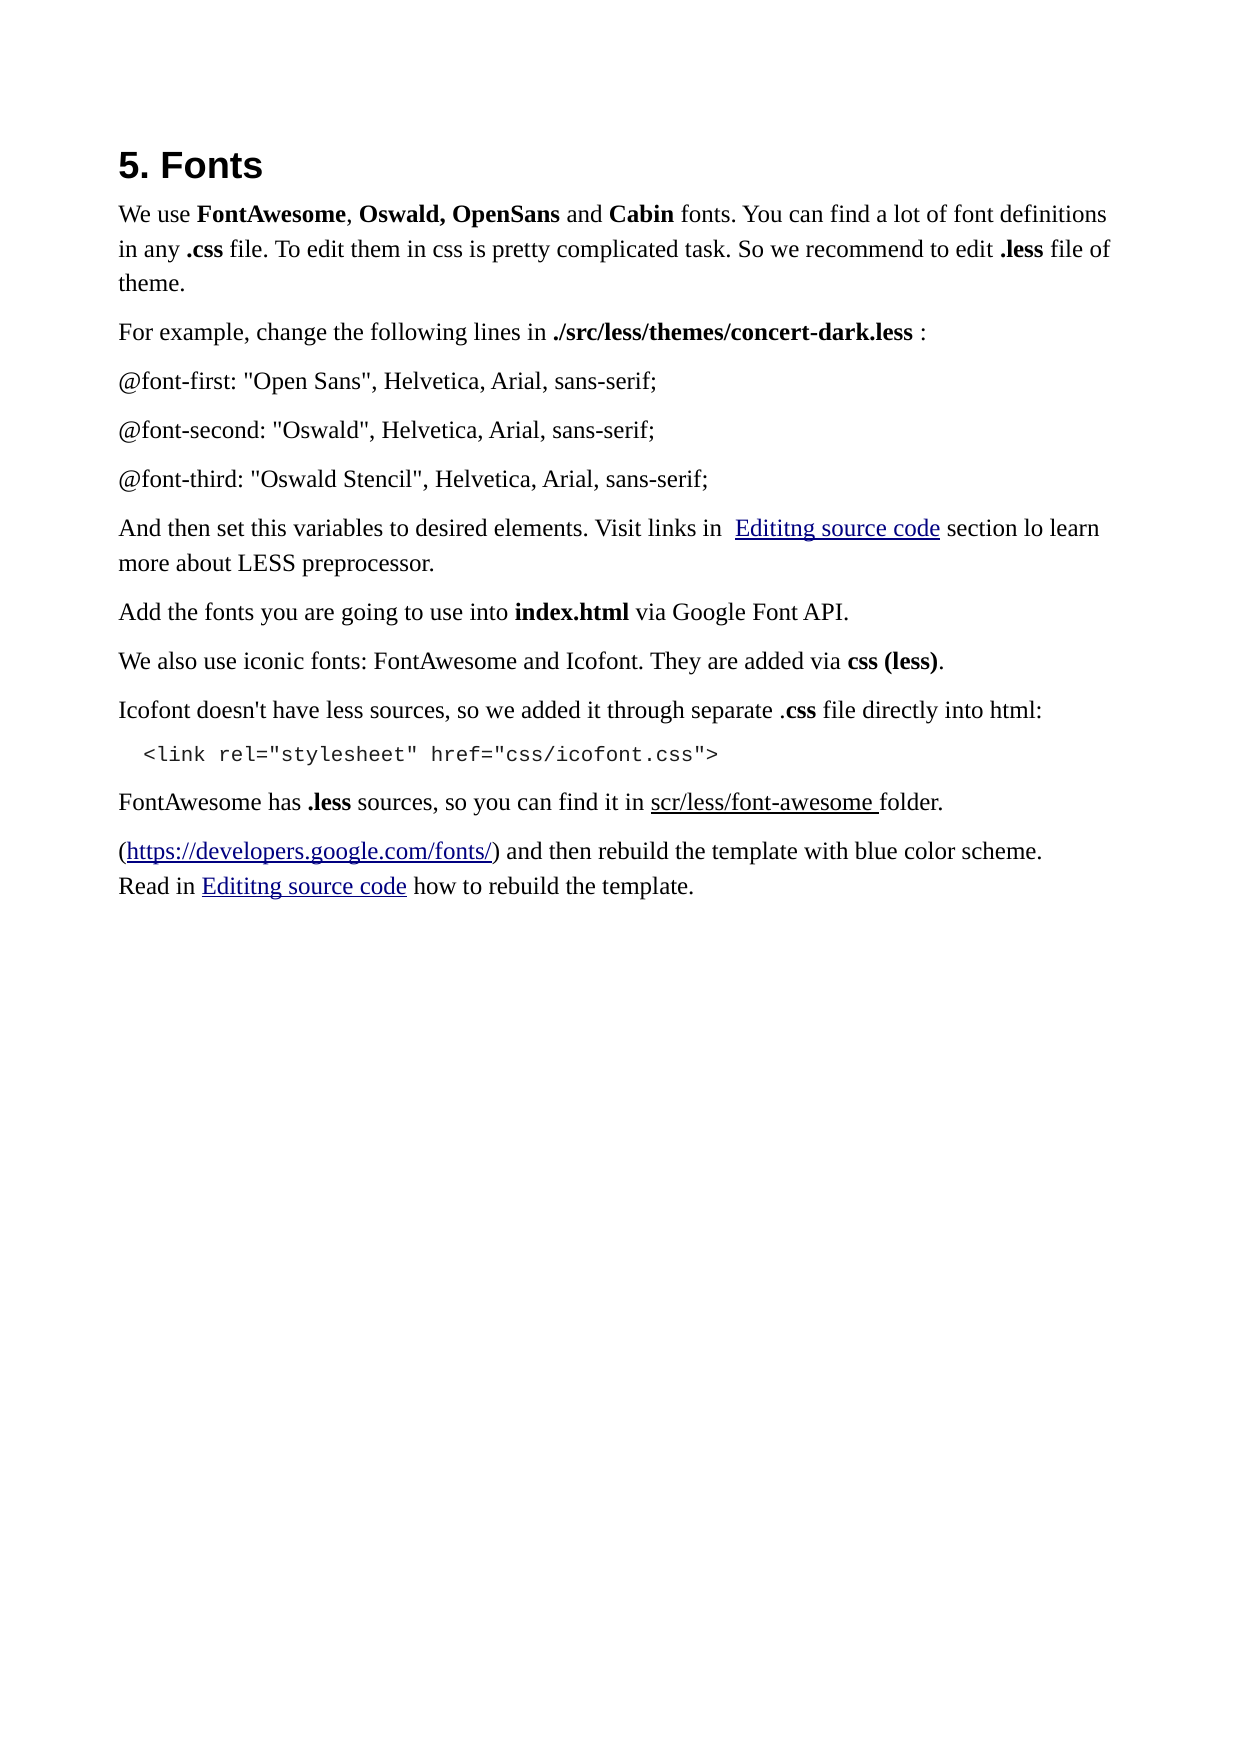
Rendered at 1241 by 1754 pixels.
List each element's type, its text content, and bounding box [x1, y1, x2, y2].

text @font-third: "Oswald Stencil", Helvetica, Arial, sans-serif; [118, 464, 1122, 493]
text Icofont doesn't have less sources, so we added it through separate .css file directly into html: [118, 695, 1122, 724]
text FontAwesome has .less sources, so you can find it in scr/less/font-awesome folder. [118, 787, 1122, 816]
text We also use iconic fonts: FontAwesome and Icofont. They are added via css (less). [118, 646, 1122, 675]
text (https://developers.google.com/fonts/) and then rebuild the template with blue color scheme. Read in Edititng source code how to rebuild the template. [118, 836, 1122, 899]
text @font-first: "Open Sans", Helvetica, Arial, sans-serif; [118, 366, 1122, 395]
text Add the fonts you are going to use into index.html via Google Font API. [118, 597, 1122, 626]
subtitle 5. Fonts [118, 143, 1122, 187]
text And then set this variables to desired elements. Visit links in Edititng source code section lo learn more about LESS preprocessor. [118, 513, 1122, 577]
text We use FontAwesome, Oswald, OpenSans and Cabin fonts. You can find a lot of font definitions in any .css file. To edit them in css is pretty complicated task. So we recommend to edit .less file of theme. [118, 199, 1122, 297]
text For example, change the following lines in ./src/less/themes/concert-dark.less : [118, 317, 1122, 346]
text <link rel="stylesheet" href="css/icofont.css"> [118, 744, 1122, 768]
text @font-second: "Oswald", Helvetica, Arial, sans-serif; [118, 415, 1122, 444]
